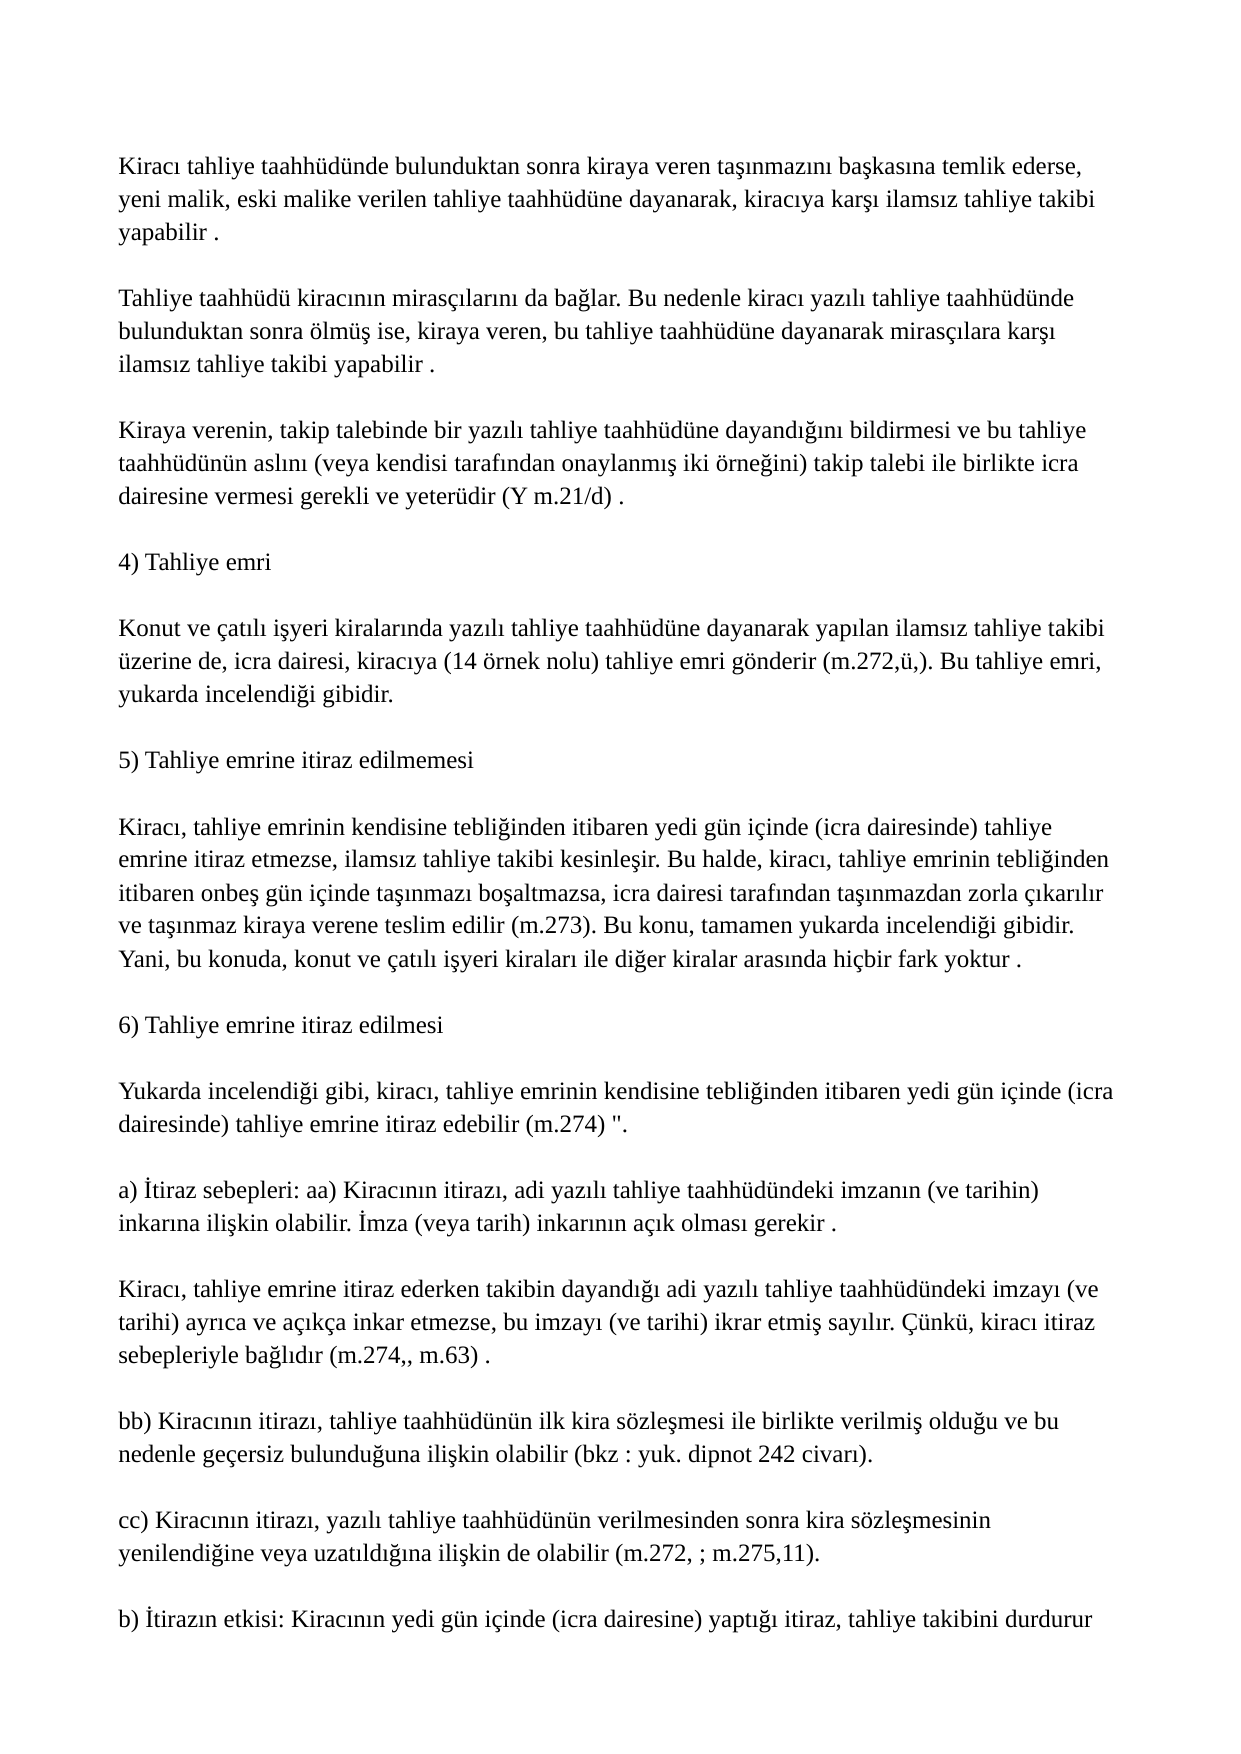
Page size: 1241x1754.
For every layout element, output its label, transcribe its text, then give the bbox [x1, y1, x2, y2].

text Kiracı tahliye taahhüdünde bulunduktan sonra kiraya veren taşınmazını başkasına temlik ederse, yeni malik, eski malike verilen tahliye taahhüdüne dayanarak, kiracıya karşı ilamsız tahliye takibi yapabilir . Tahliye taahhüdü kiracının mirasçılarını da bağlar. Bu nedenle kiracı yazılı tahliye taahhüdünde bulunduktan sonra ölmüş ise, kiraya veren, bu tahliye taahhüdüne dayanarak mirasçılara karşı ilamsız tahliye takibi yapabilir . Kiraya verenin, takip talebinde bir yazılı tahliye taahhüdüne dayandığını bildirmesi ve bu tahliye taahhüdünün aslını (veya kendisi tarafından onaylanmış iki örneğini) takip talebi ile birlikte icra dairesine vermesi gerekli ve yeterüdir (Y m.21/d) . 4) Tahliye emri Konut ve çatılı işyeri kiralarında yazılı tahliye taahhüdüne dayanarak yapılan ilamsız tahliye takibi üzerine de, icra dairesi, kiracıya (14 örnek nolu) tahliye emri gönderir (m.272,ü,). Bu tahliye emri, yukarda incelendiği gibidir. 5) Tahliye emrine itiraz edilmemesi Kiracı, tahliye emrinin kendisine tebliğinden itibaren yedi gün içinde (icra dairesinde) tahliye emrine itiraz etmezse, ilamsız tahliye takibi kesinleşir. Bu halde, kiracı, tahliye emrinin tebliğinden itibaren onbeş gün içinde taşınmazı boşaltmazsa, icra dairesi tarafından taşınmazdan zorla çıkarılır ve taşınmaz kiraya verene teslim edilir (m.273). Bu konu, tamamen yukarda incelendiği gibidir. Yani, bu konuda, konut ve çatılı işyeri kiraları ile diğer kiralar arasında hiçbir fark yoktur . 6) Tahliye emrine itiraz edilmesi Yukarda incelendiği gibi, kiracı, tahliye emrinin kendisine tebliğinden itibaren yedi gün içinde (icra dairesinde) tahliye emrine itiraz edebilir (m.274) ". a) İtiraz sebepleri: aa) Kiracının itirazı, adi yazılı tahliye taahhüdündeki imzanın (ve tarihin) inkarına ilişkin olabilir. İmza (veya tarih) inkarının açık olması gerekir . Kiracı, tahliye emrine itiraz ederken takibin dayandığı adi yazılı tahliye taahhüdündeki imzayı (ve tarihi) ayrıca ve açıkça inkar etmezse, bu imzayı (ve tarihi) ikrar etmiş sayılır. Çünkü, kiracı itiraz sebepleriyle bağlıdır (m.274,, m.63) . bb) Kiracının itirazı, tahliye taahhüdünün ilk kira sözleşmesi ile birlikte verilmiş olduğu ve bu nedenle geçersiz bulunduğuna ilişkin olabilir (bkz : yuk. dipnot 242 civarı). cc) Kiracının itirazı, yazılı tahliye taahhüdünün verilmesinden sonra kira sözleşmesinin yenilendiğine veya uzatıldığına ilişkin de olabilir (m.272, ; m.275,11). b) İtirazın etkisi: Kiracının yedi gün içinde (icra dairesine) yaptığı itiraz, tahliye takibini durdurur [118, 118, 1122, 1633]
